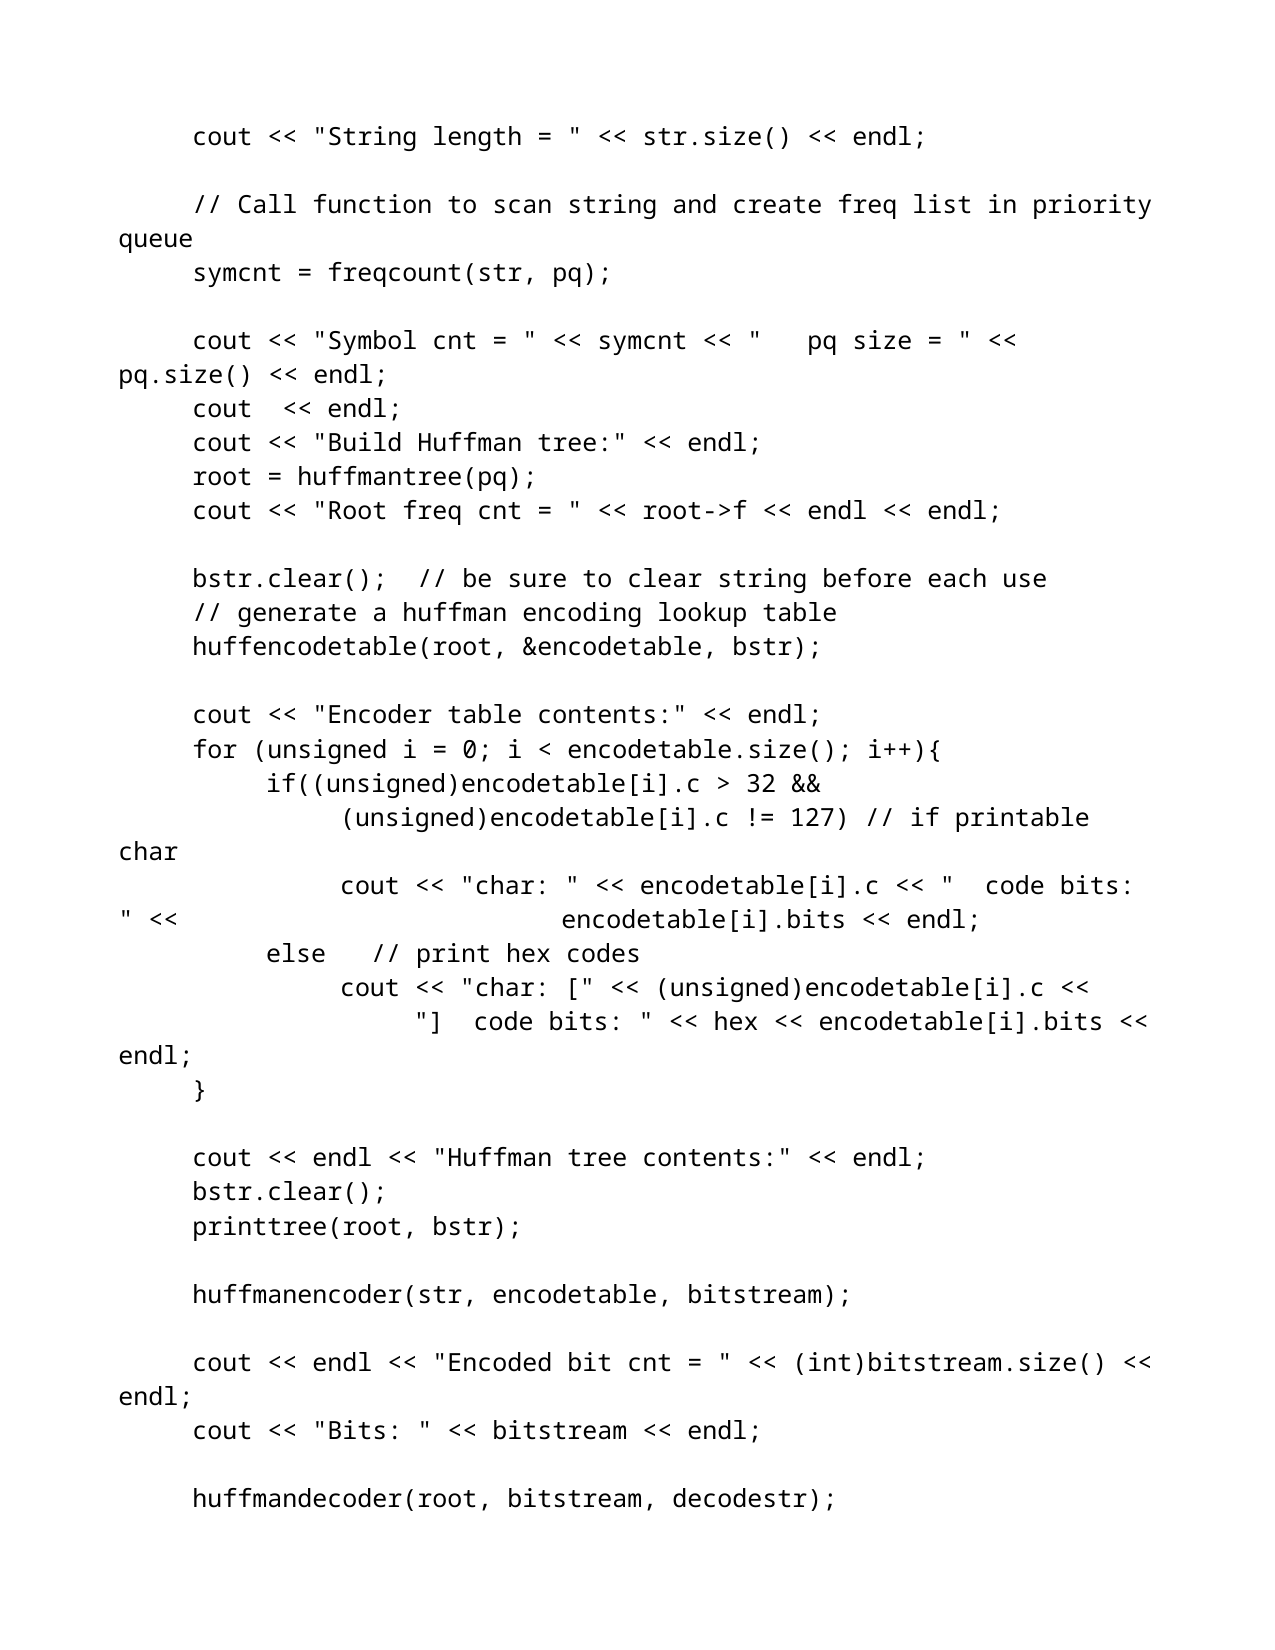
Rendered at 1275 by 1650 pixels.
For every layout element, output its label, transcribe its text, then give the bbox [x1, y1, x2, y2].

text for (unsigned i = 0; i < encodetable.size(); i++){ [118, 731, 1157, 765]
text bstr.clear(); // be sure to clear string before each use [118, 561, 1157, 595]
text cout << "char: " << encodetable[i].c << " code bits: " << encodetable[i].bits << endl; [118, 867, 1157, 936]
text "] code bits: " << hex << encodetable[i].bits << endl; [118, 1004, 1157, 1072]
text cout << "Bits: " << bitstream << endl; [118, 1412, 1157, 1447]
text root = huffmantree(pq); [118, 459, 1157, 493]
text bstr.clear(); [118, 1174, 1157, 1208]
text cout << "char: [" << (unsigned)encodetable[i].c << [118, 970, 1157, 1004]
text cout << endl << "Huffman tree contents:" << endl; [118, 1140, 1157, 1174]
text huffmandecoder(root, bitstream, decodestr); [118, 1481, 1157, 1515]
text cout << endl; [118, 391, 1157, 425]
text (unsigned)encodetable[i].c != 127) // if printable char [118, 799, 1157, 867]
text symcnt = freqcount(str, pq); [118, 254, 1157, 288]
text cout << endl << "Encoded bit cnt = " << (int)bitstream.size() << endl; [118, 1344, 1157, 1412]
text else // print hex codes [118, 936, 1157, 970]
text cout << "Symbol cnt = " << symcnt << " pq size = " << pq.size() << endl; [118, 322, 1157, 391]
text // Call function to scan string and create freq list in priority queue [118, 186, 1157, 254]
text // generate a huffman encoding lookup table [118, 595, 1157, 629]
text cout << "Encoder table contents:" << endl; [118, 697, 1157, 731]
text huffencodetable(root, &encodetable, bstr); [118, 629, 1157, 663]
text cout << "Root freq cnt = " << root->f << endl << endl; [118, 493, 1157, 527]
text if((unsigned)encodetable[i].c > 32 && [118, 765, 1157, 799]
text huffmanencoder(str, encodetable, bitstream); [118, 1276, 1157, 1310]
text cout << "Build Huffman tree:" << endl; [118, 425, 1157, 459]
text printtree(root, bstr); [118, 1208, 1157, 1242]
text } [118, 1072, 1157, 1106]
text cout << "String length = " << str.size() << endl; [118, 118, 1157, 152]
